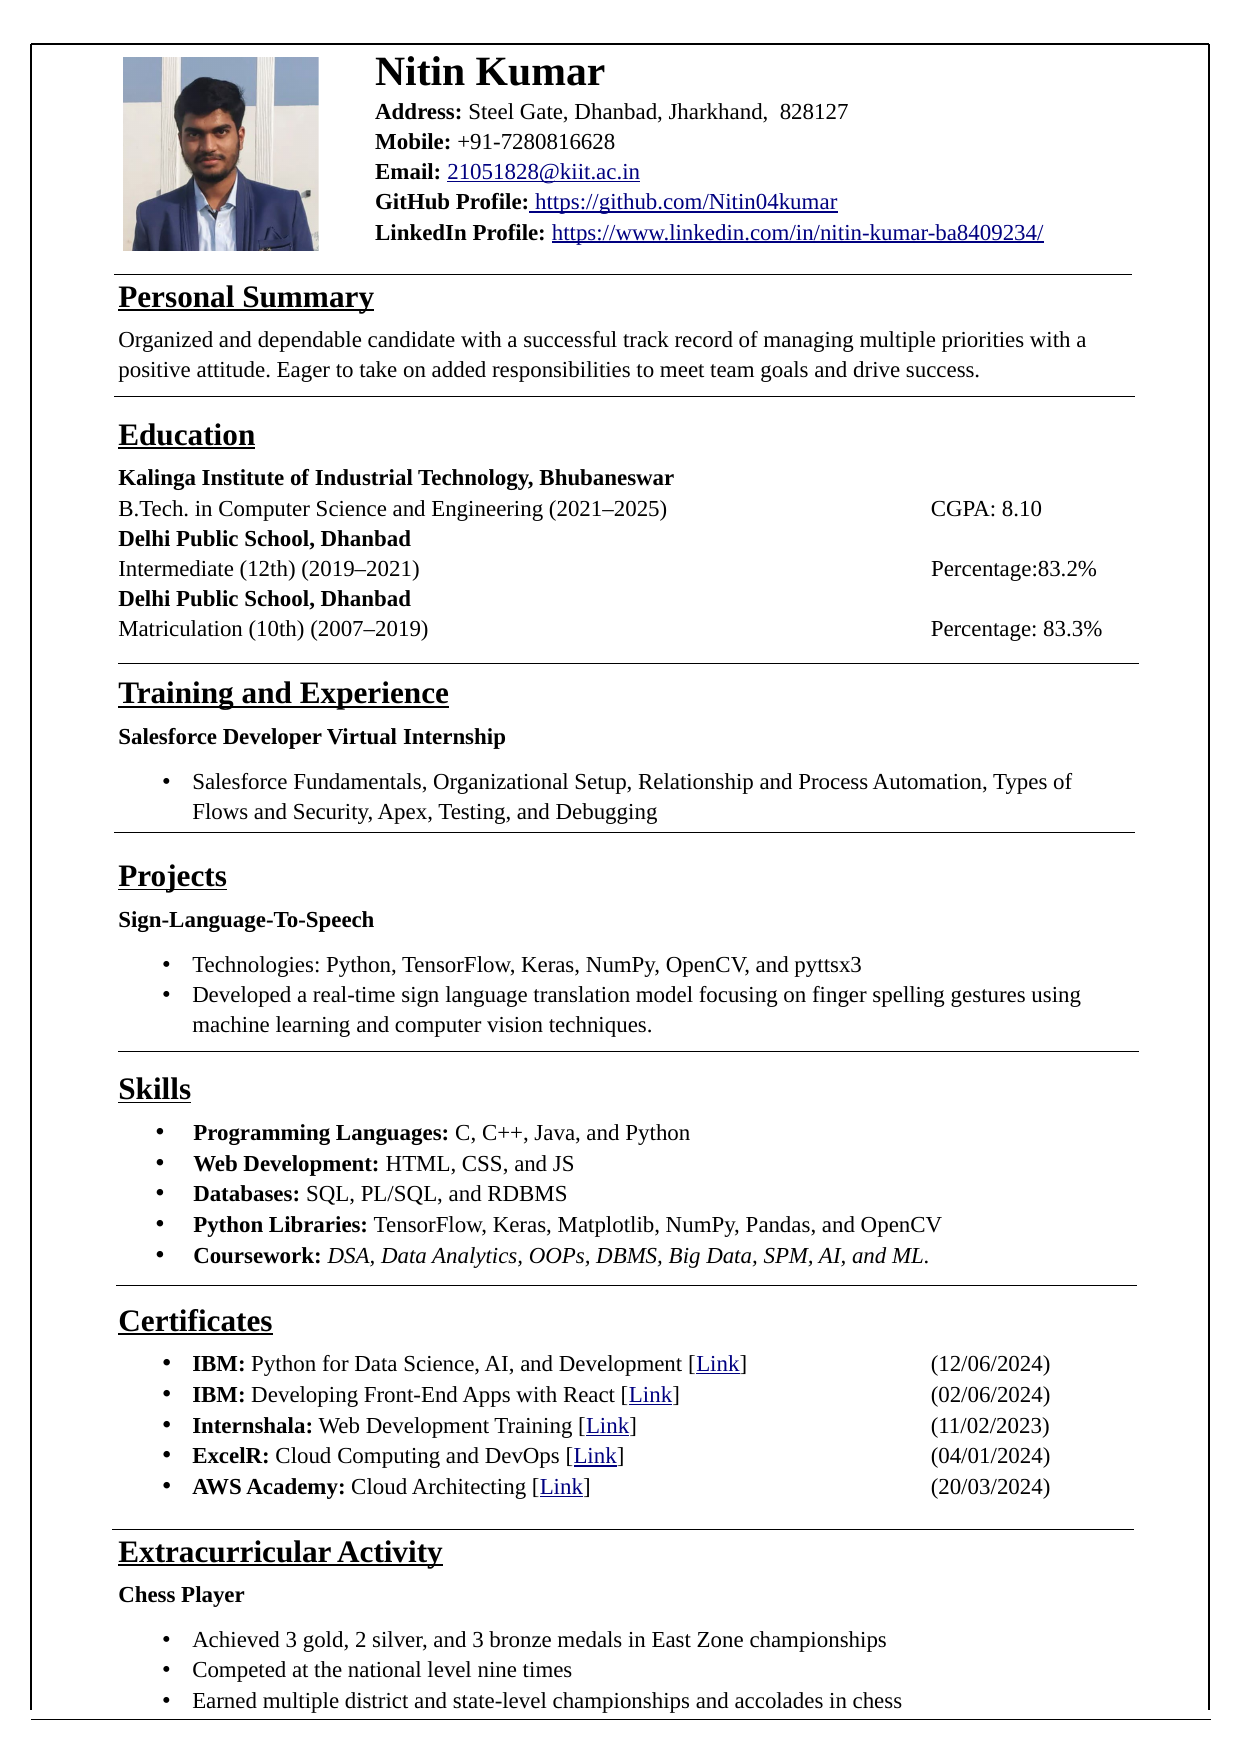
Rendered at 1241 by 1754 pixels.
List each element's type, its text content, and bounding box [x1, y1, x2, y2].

list ExcelR: Cloud Computing and DevOps [Link] (04/01/2024) [162, 1442, 1122, 1469]
text Salesforce Developer Virtual Internship [118, 723, 1122, 749]
list Earned multiple district and state-level championships and accolades in chess [162, 1687, 1122, 1713]
list Python Libraries: TensorFlow, Keras, Matplotlib, NumPy, Pandas, and OpenCV [156, 1211, 1122, 1238]
text Chess Player [118, 1582, 1122, 1608]
subtitle Personal Summary [118, 278, 1122, 314]
list Achieved 3 gold, 2 silver, and 3 bronze medals in East Zone championships [162, 1626, 1122, 1653]
list Salesforce Fundamentals, Organizational Setup, Relationship and Process Automation, Types of Flows and Security, Apex, Testing, and Debugging [162, 768, 1122, 824]
subtitle Training and Experience [118, 675, 1122, 711]
subtitle Skills [118, 1071, 1122, 1107]
list Competed at the national level nine times [162, 1657, 1122, 1683]
text Sign-Language-To-Speech [118, 906, 1122, 932]
list Programming Languages: C, C++, Java, and Python [156, 1119, 1122, 1146]
list IBM: Developing Front-End Apps with React [Link] (02/06/2024) [162, 1381, 1122, 1408]
list AWS Academy: Cloud Architecting [Link] (20/03/2024) [162, 1473, 1122, 1500]
subtitle Extracurricular Activity [118, 1533, 1122, 1569]
list Internshala: Web Development Training [Link] (11/02/2023) [162, 1412, 1122, 1438]
subtitle Education [118, 416, 1122, 452]
list Technologies: Python, TensorFlow, Keras, NumPy, OpenCV, and pyttsx3 [162, 951, 1122, 977]
list IBM: Python for Data Science, AI, and Development [Link] (12/06/2024) [162, 1350, 1122, 1377]
text Organized and dependable candidate with a successful track record of managing multiple priorities with a positive attitude. Eager to take on added responsibilities to meet team goals and drive success. [118, 326, 1122, 383]
list Developed a real-time sign language translation model focusing on finger spelling gestures using machine learning and computer vision techniques. [162, 981, 1122, 1038]
picture [123, 57, 319, 251]
text Nitin Kumar Address: Steel Gate, Dhanbad, Jharkhand, 828127 Mobile: +91-7280816628 Email: 21051828@kiit.ac.in GitHub Profile: https://github.com/Nitin04kumar LinkedIn Profile: https://www.linkedin.com/in/nitin-kumar-ba8409234/ [174, 46, 1206, 245]
subtitle Projects [118, 858, 1122, 893]
list Coursework: DSA, Data Analytics, OOPs, DBMS, Big Data, SPM, AI, and ML. [156, 1242, 1122, 1269]
list Databases: SQL, PL/SQL, and RDBMS [156, 1181, 1122, 1207]
text Kalinga Institute of Industrial Technology, Bhubaneswar B.Tech. in Computer Science and Engineering (2021–2025) CGPA: 8.10 Delhi Public School, Dhanbad Intermediate (12th) (2019–2021) Percentage:83.2% Delhi Public School, Dhanbad Matriculation (10th) (2007–2019) Percentage: 83.3% [118, 464, 1122, 642]
list Web Development: HTML, CSS, and JS [156, 1150, 1122, 1177]
subtitle Certificates [118, 1302, 1122, 1338]
